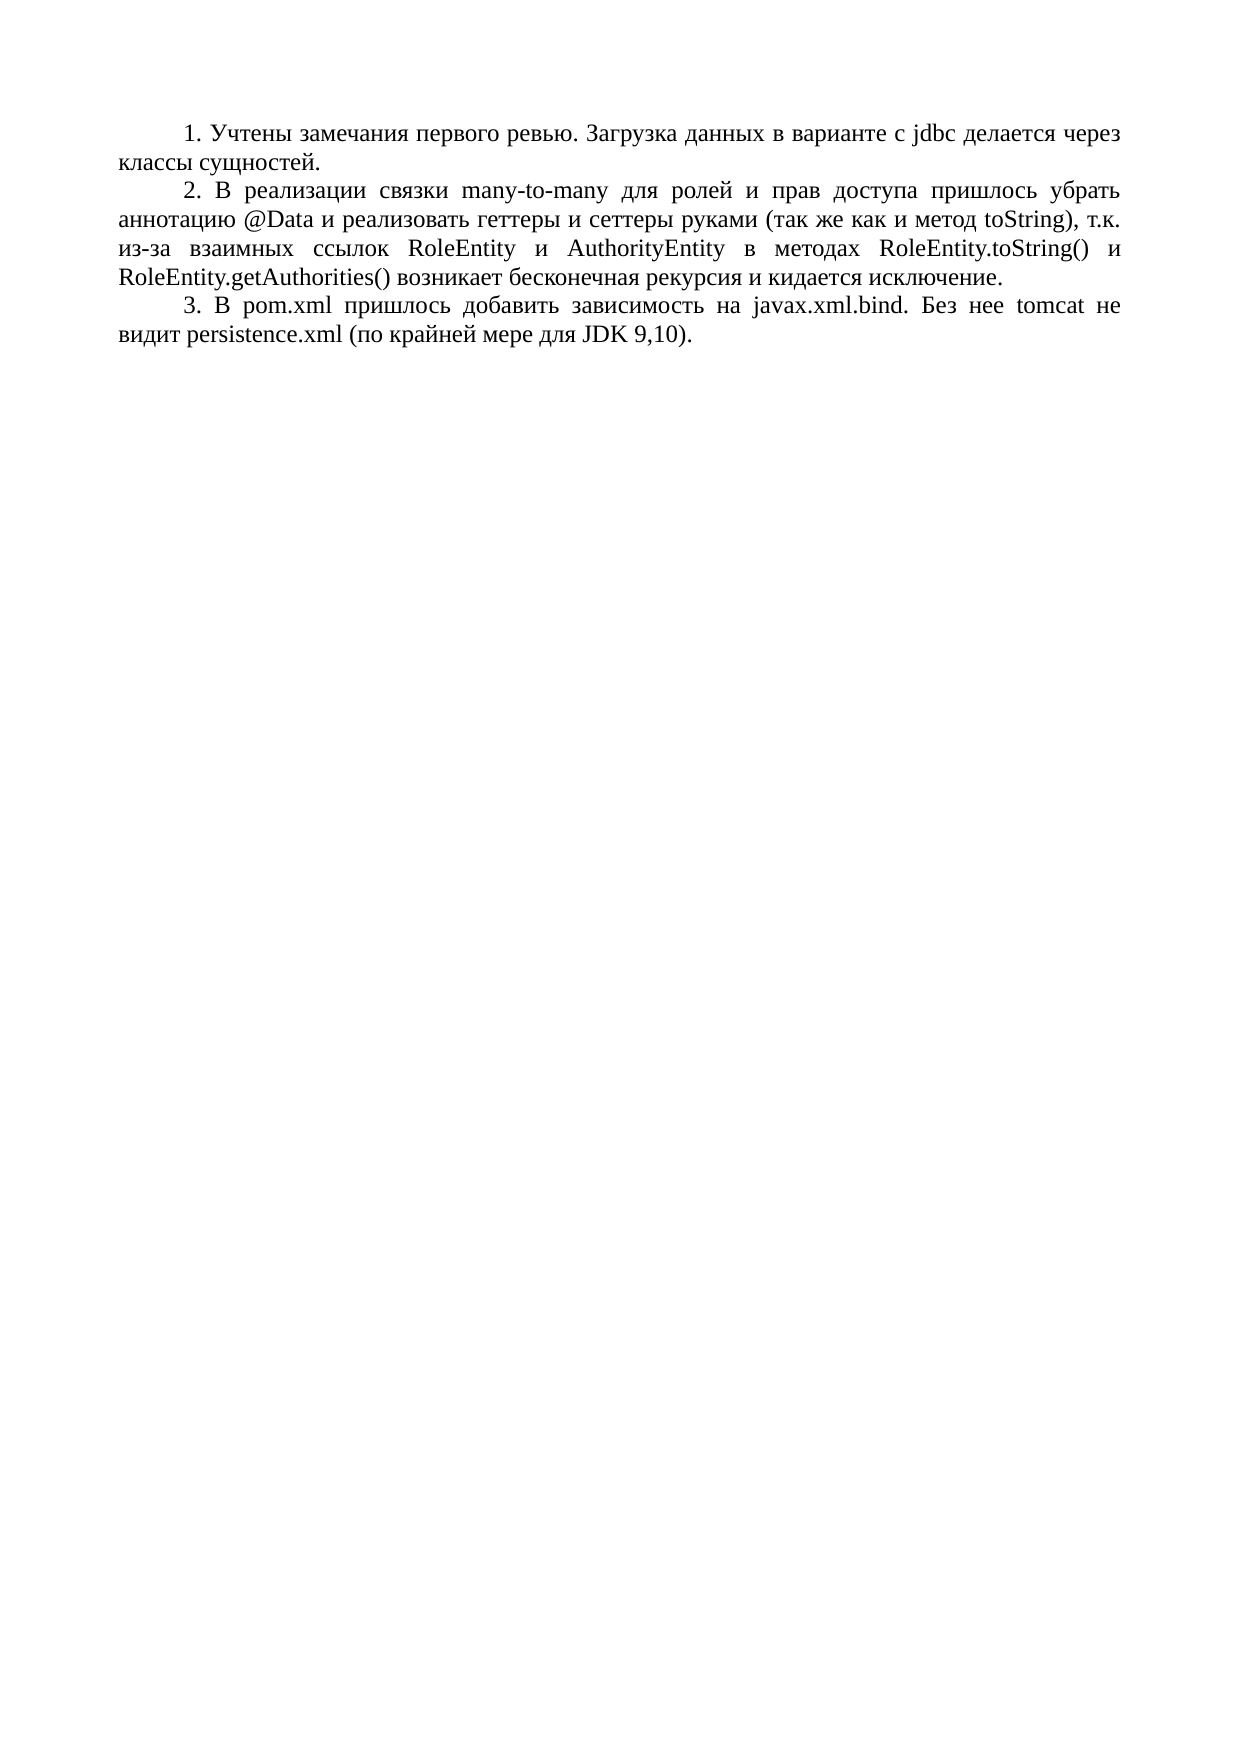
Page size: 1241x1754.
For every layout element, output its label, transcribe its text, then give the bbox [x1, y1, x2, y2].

text 3. В pom.xml пришлось добавить зависимость на javax.xml.bind. Без нее tomcat не видит persistence.xml (по крайней мере для JDK 9,10). [118, 291, 1122, 348]
text 1. Учтены замечания первого ревью. Загрузка данных в варианте с jdbc делается через классы сущностей. [118, 118, 1122, 176]
text 2. В реализации связки many-to-many для ролей и прав доступа пришлось убрать аннотацию @Data и реализовать геттеры и сеттеры руками (так же как и метод toString), т.к. из-за взаимных ссылок RoleEntity и AuthorityEntity в методах RoleEntity.toString() и RoleEntity.getAuthorities() возникает бесконечная рекурсия и кидается исключение. [118, 176, 1122, 291]
